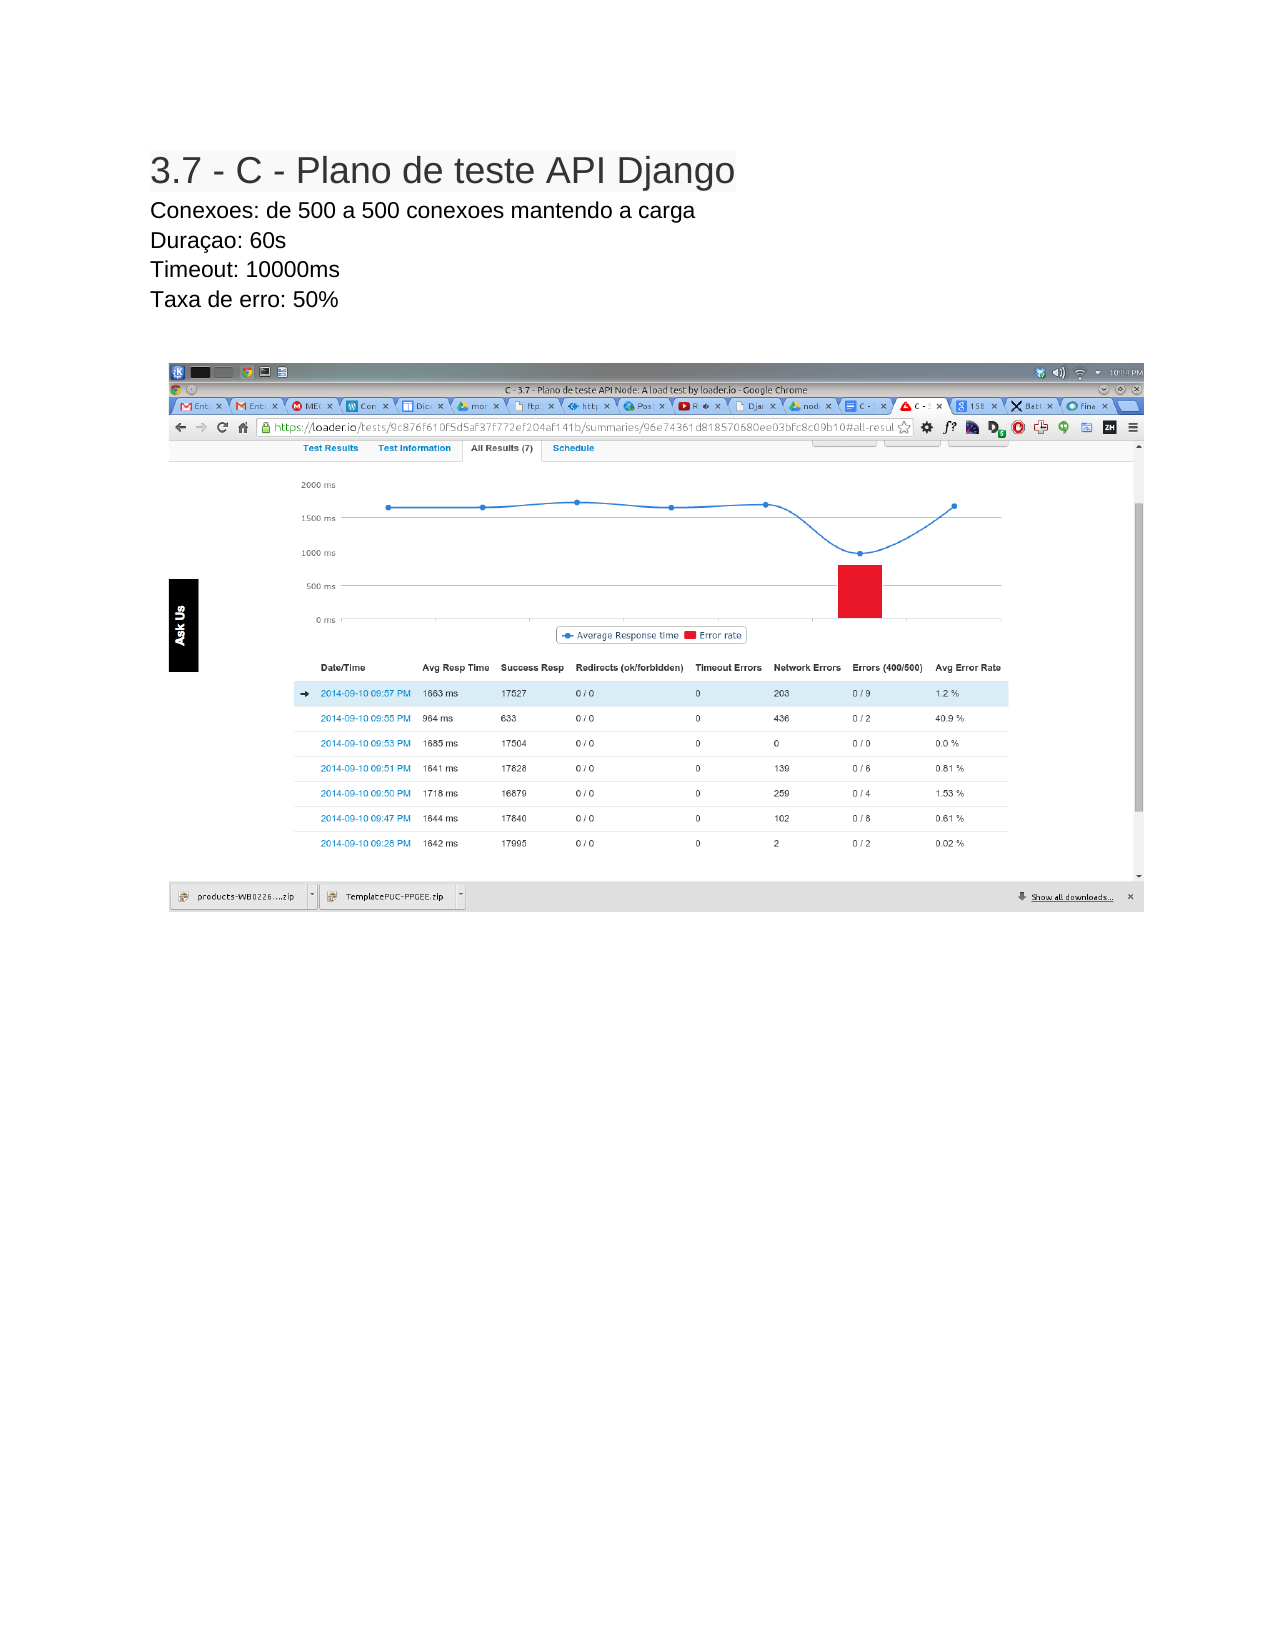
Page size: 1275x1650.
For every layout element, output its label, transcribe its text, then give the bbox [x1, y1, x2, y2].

text Taxa de erro: 50% [150, 286, 1125, 312]
picture [168, 363, 1144, 912]
text Conexoes: de 500 a 500 conexoes mantendo a carga [150, 198, 1125, 224]
text 3.7 - C - Plano de teste API Django [150, 150, 1125, 192]
text Timeout: 10000ms [150, 257, 1125, 282]
text Duraçao: 60s [150, 227, 1125, 253]
